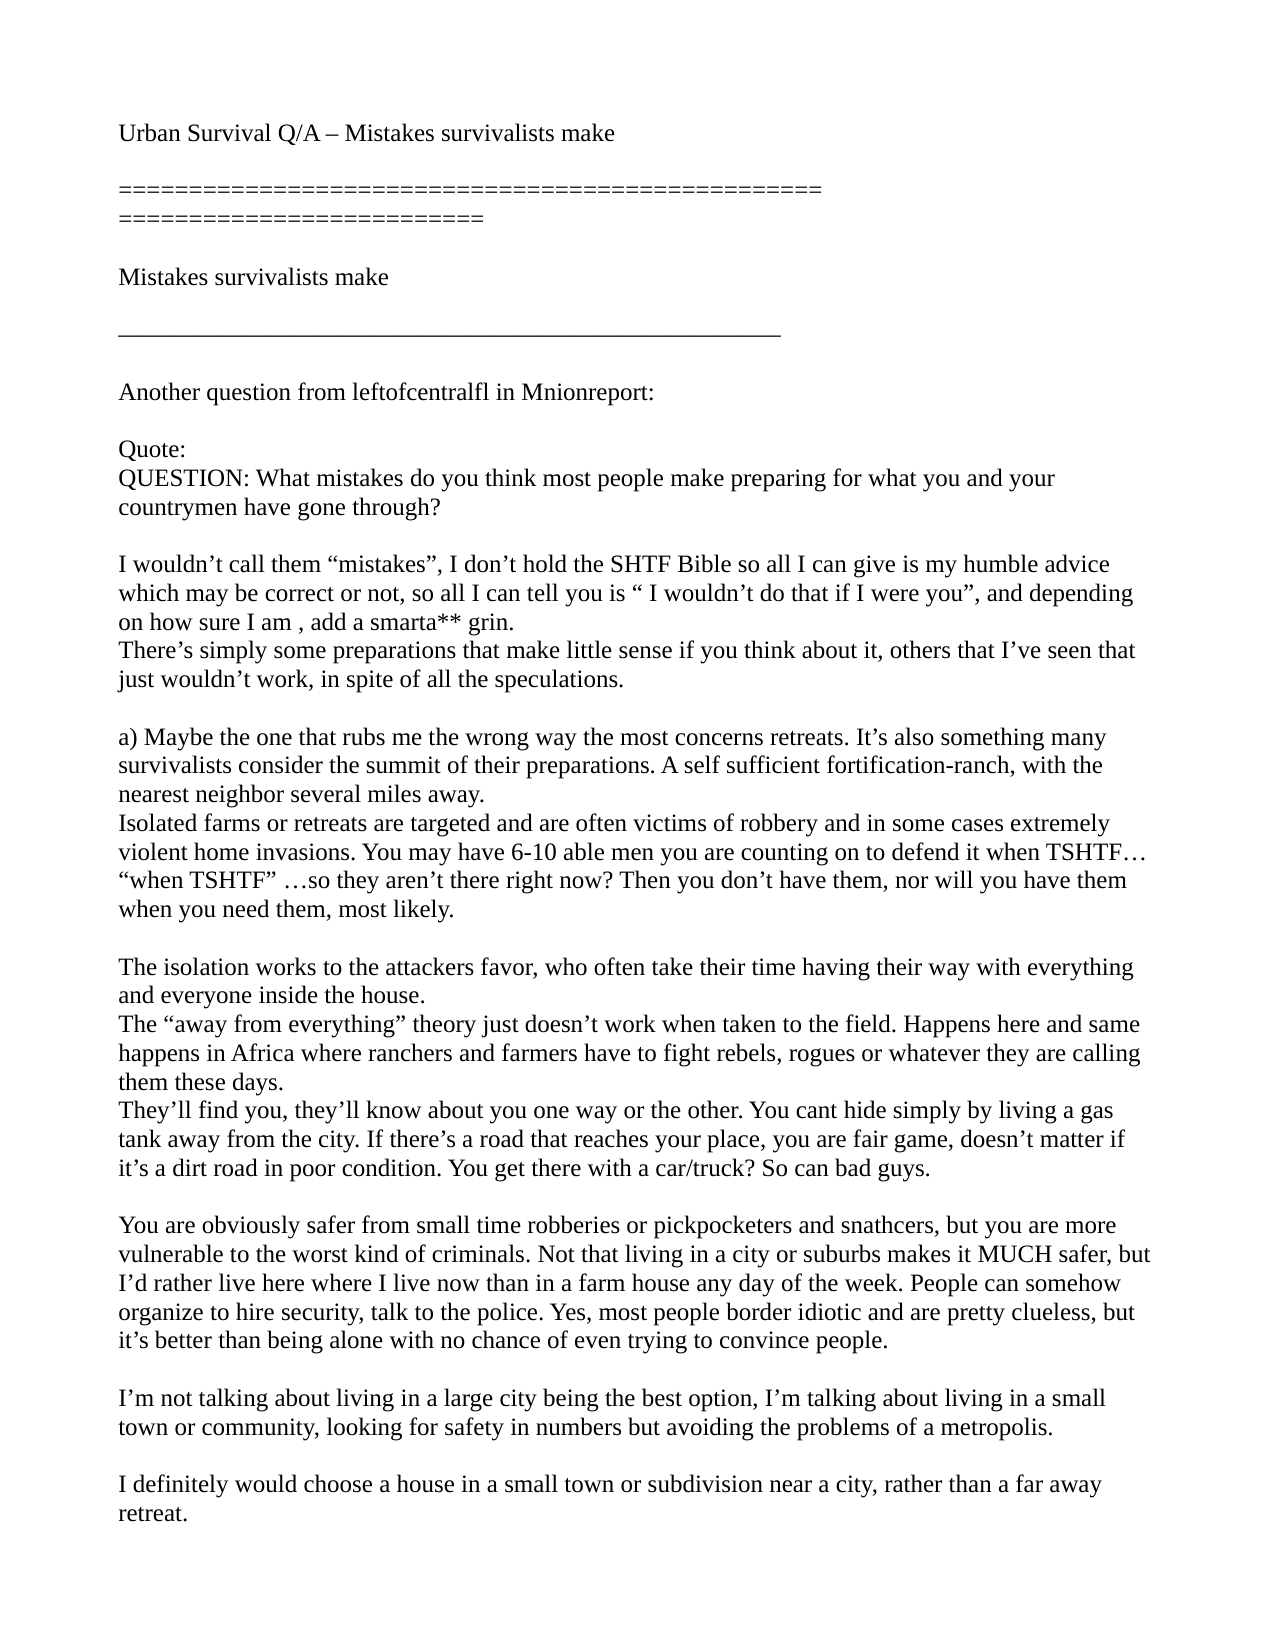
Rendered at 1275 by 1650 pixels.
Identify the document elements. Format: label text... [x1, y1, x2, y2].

text Isolated farms or retreats are targeted and are often victims of robbery and in some cases extremely violent home invasions. You may have 6-10 able men you are counting on to defend it when TSHTF… “when TSHTF” …so they aren’t there right now? Then you don’t have them, nor will you have them when you need them, most likely. [118, 808, 1157, 923]
text ——————————————————————————– [118, 319, 1157, 348]
text a) Maybe the one that rubs me the wrong way the most concerns retreats. It’s also something many survivalists consider the summit of their preparations. A self sufficient fortification-ranch, with the nearest neighbor several miles away. [118, 722, 1157, 808]
text You are obviously safer from small time robberies or pickpocketers and snathcers, but you are more vulnerable to the worst kind of criminals. Not that living in a city or suburbs makes it MUCH safer, but I’d rather live here where I live now than in a farm house any day of the week. People can somehow organize to hire security, talk to the police. Yes, most people border idiotic and are pretty clueless, but it’s better than being alone with no chance of even trying to convince people. [118, 1211, 1157, 1354]
text Another question from leftofcentralfl in Mnionreport: [118, 377, 1157, 406]
text There’s simply some preparations that make little sense if you think about it, others that I’ve seen that just wouldn’t work, in spite of all the speculations. [118, 636, 1157, 693]
text The isolation works to the attackers favor, who often take their time having their way with everything and everyone inside the house. [118, 952, 1157, 1009]
text Mistakes survivalists make [118, 262, 1157, 291]
text I definitely would choose a house in a small town or subdivision near a city, rather than a far away retreat. [118, 1469, 1157, 1527]
text They’ll find you, they’ll know about you one way or the other. You cant hide simply by living a gas tank away from the city. If there’s a road that reaches your place, you are fair game, doesn’t matter if it’s a dirt road in poor condition. You get there with a car/truck? So can bad guys. [118, 1096, 1157, 1182]
text I’m not talking about living in a large city being the best option, I’m talking about living in a small town or community, looking for safety in numbers but avoiding the problems of a metropolis. [118, 1383, 1157, 1441]
text I wouldn’t call them “mistakes”, I don’t hold the SHTF Bible so all I can give is my humble advice which may be correct or not, so all I can tell you is “ I wouldn’t do that if I were you”, and depending on how sure I am , add a smarta** grin. [118, 549, 1157, 636]
text Quote: [118, 434, 1157, 463]
text QUESTION: What mistakes do you think most people make preparing for what you and your countrymen have gone through? [118, 463, 1157, 521]
text Urban Survival Q/A – Mistakes survivalists make [118, 118, 1157, 147]
text The “away from everything” theory just doesn’t work when taken to the field. Happens here and same happens in Africa where ranchers and farmers have to fight rebels, rogues or whatever they are calling them these days. [118, 1009, 1157, 1096]
text ================================================== ========================== [118, 176, 1157, 233]
